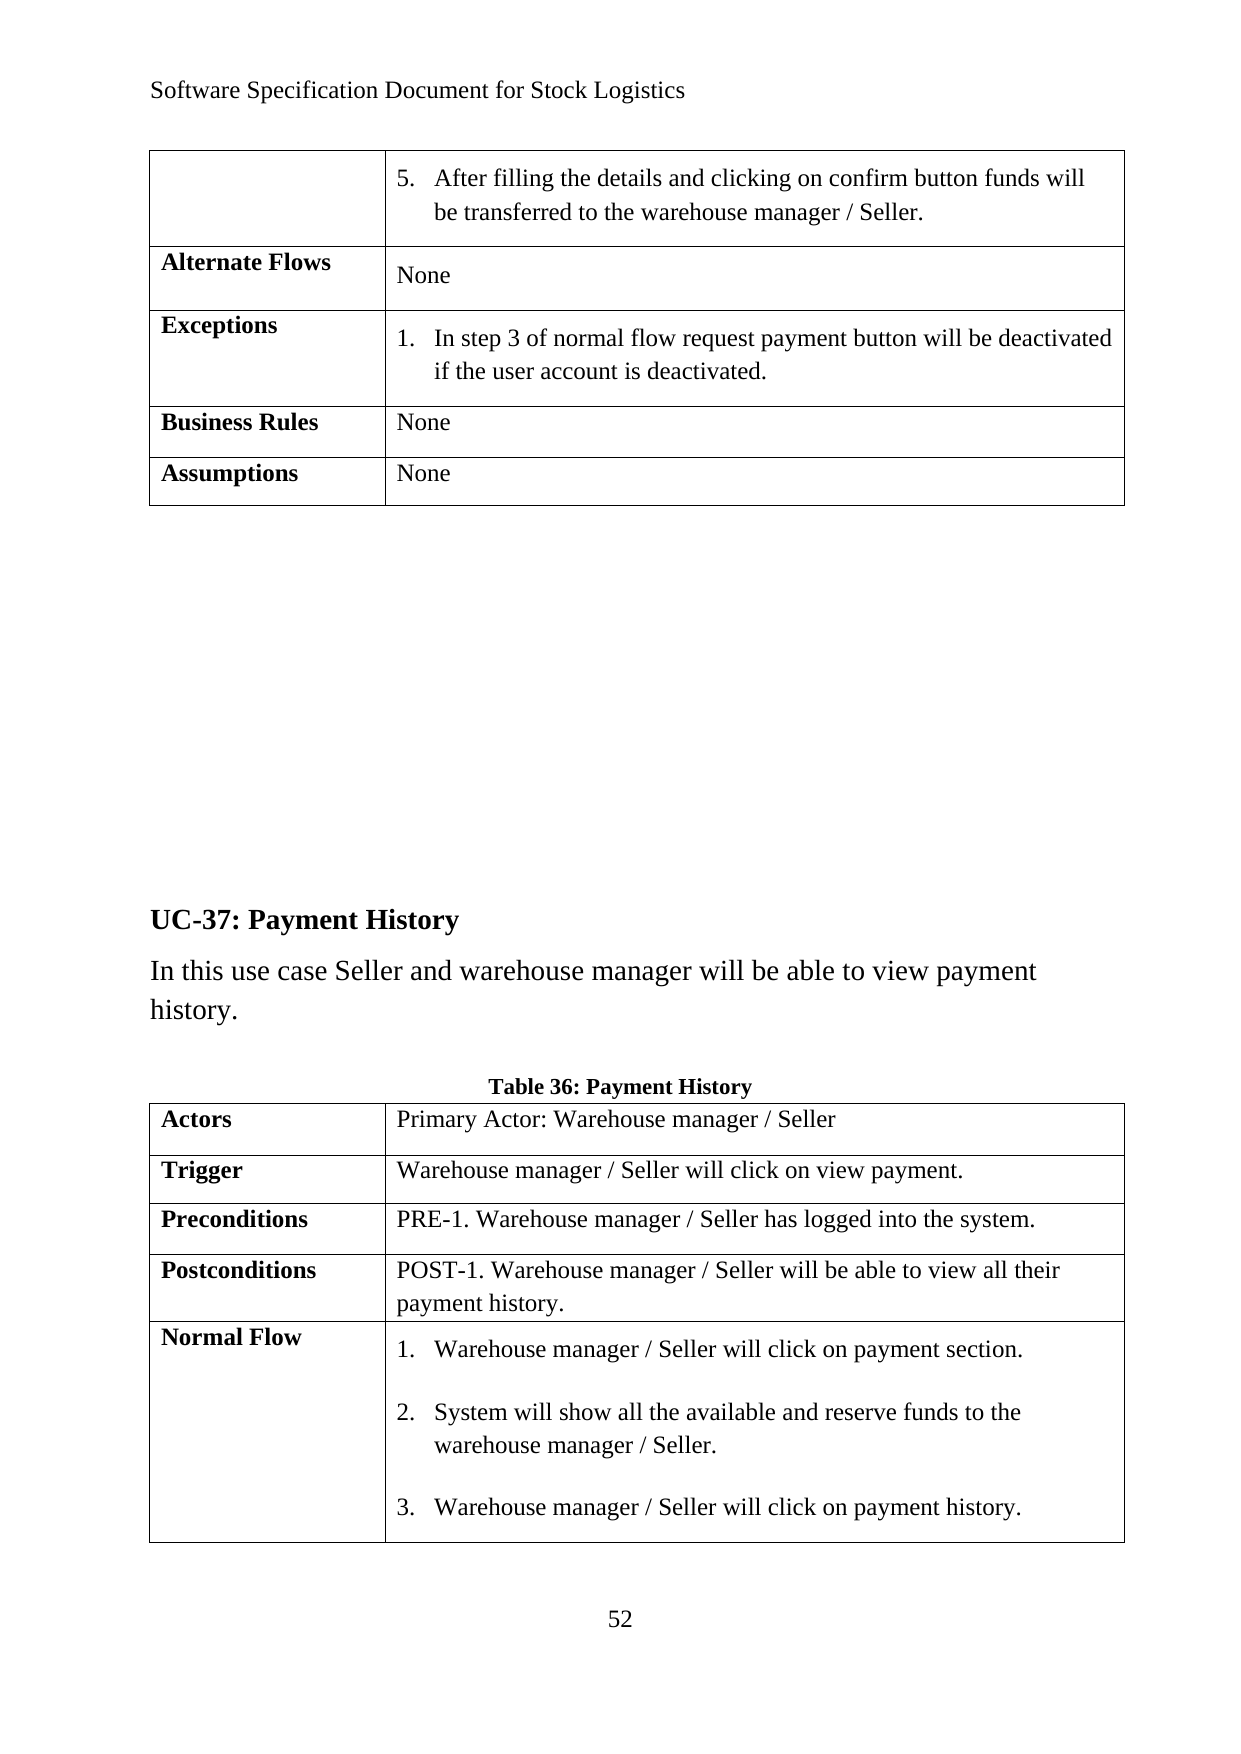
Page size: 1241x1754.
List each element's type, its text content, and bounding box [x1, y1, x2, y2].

table_cell Assumptions [150, 458, 385, 505]
table_cell Business Rules [150, 407, 385, 457]
table_cell None [386, 458, 1124, 505]
table_cell None [386, 247, 1124, 309]
text Table 36: Payment History [150, 1073, 1090, 1099]
text UC-37: Payment History [150, 902, 1090, 936]
table_cell PRE-1. Warehouse manager / Seller has logged into the system. [386, 1204, 1124, 1254]
table_cell Warehouse manager / Seller will click on payment section. System will show all the available and reserve funds to the warehouse manager / Seller. Warehouse manager / Seller will click on payment history. System will show Warehouse manager / Seller payment history. [386, 1322, 1124, 1542]
table_cell Exceptions [150, 311, 385, 406]
table_cell POST-1. Warehouse manager / Seller will be able to view all their payment history. [386, 1255, 1124, 1321]
table_header Primary Actor: Warehouse manager / Seller [386, 1104, 1124, 1154]
table_cell Alternate Flows [150, 247, 385, 309]
table_cell Warehouse manager / Seller will click on view payment. [386, 1156, 1124, 1203]
table_header Actors [150, 1104, 385, 1154]
table_cell Preconditions [150, 1204, 385, 1254]
table_cell In step 3 of normal flow request payment button will be deactivated if the user account is deactivated. [386, 311, 1124, 406]
table_cell Postconditions [150, 1255, 385, 1321]
table_cell [150, 151, 385, 246]
table_cell Warehouse manager / Seller will click on payment section. System will show all the available and reserve funds to the warehouse manager / Seller. Warehouse manager / Seller can request payment by clicking on the request payment button. System will ask Warehouse manager / Seller for the required details. After filling the details and clicking on confirm button funds will be transferred to the warehouse manager / Seller. [386, 151, 1124, 246]
table_cell None [386, 407, 1124, 457]
text In this use case Seller and warehouse manager will be able to view payment history. [150, 953, 1090, 1025]
table_cell Normal Flow [150, 1322, 385, 1542]
table_cell Trigger [150, 1156, 385, 1203]
